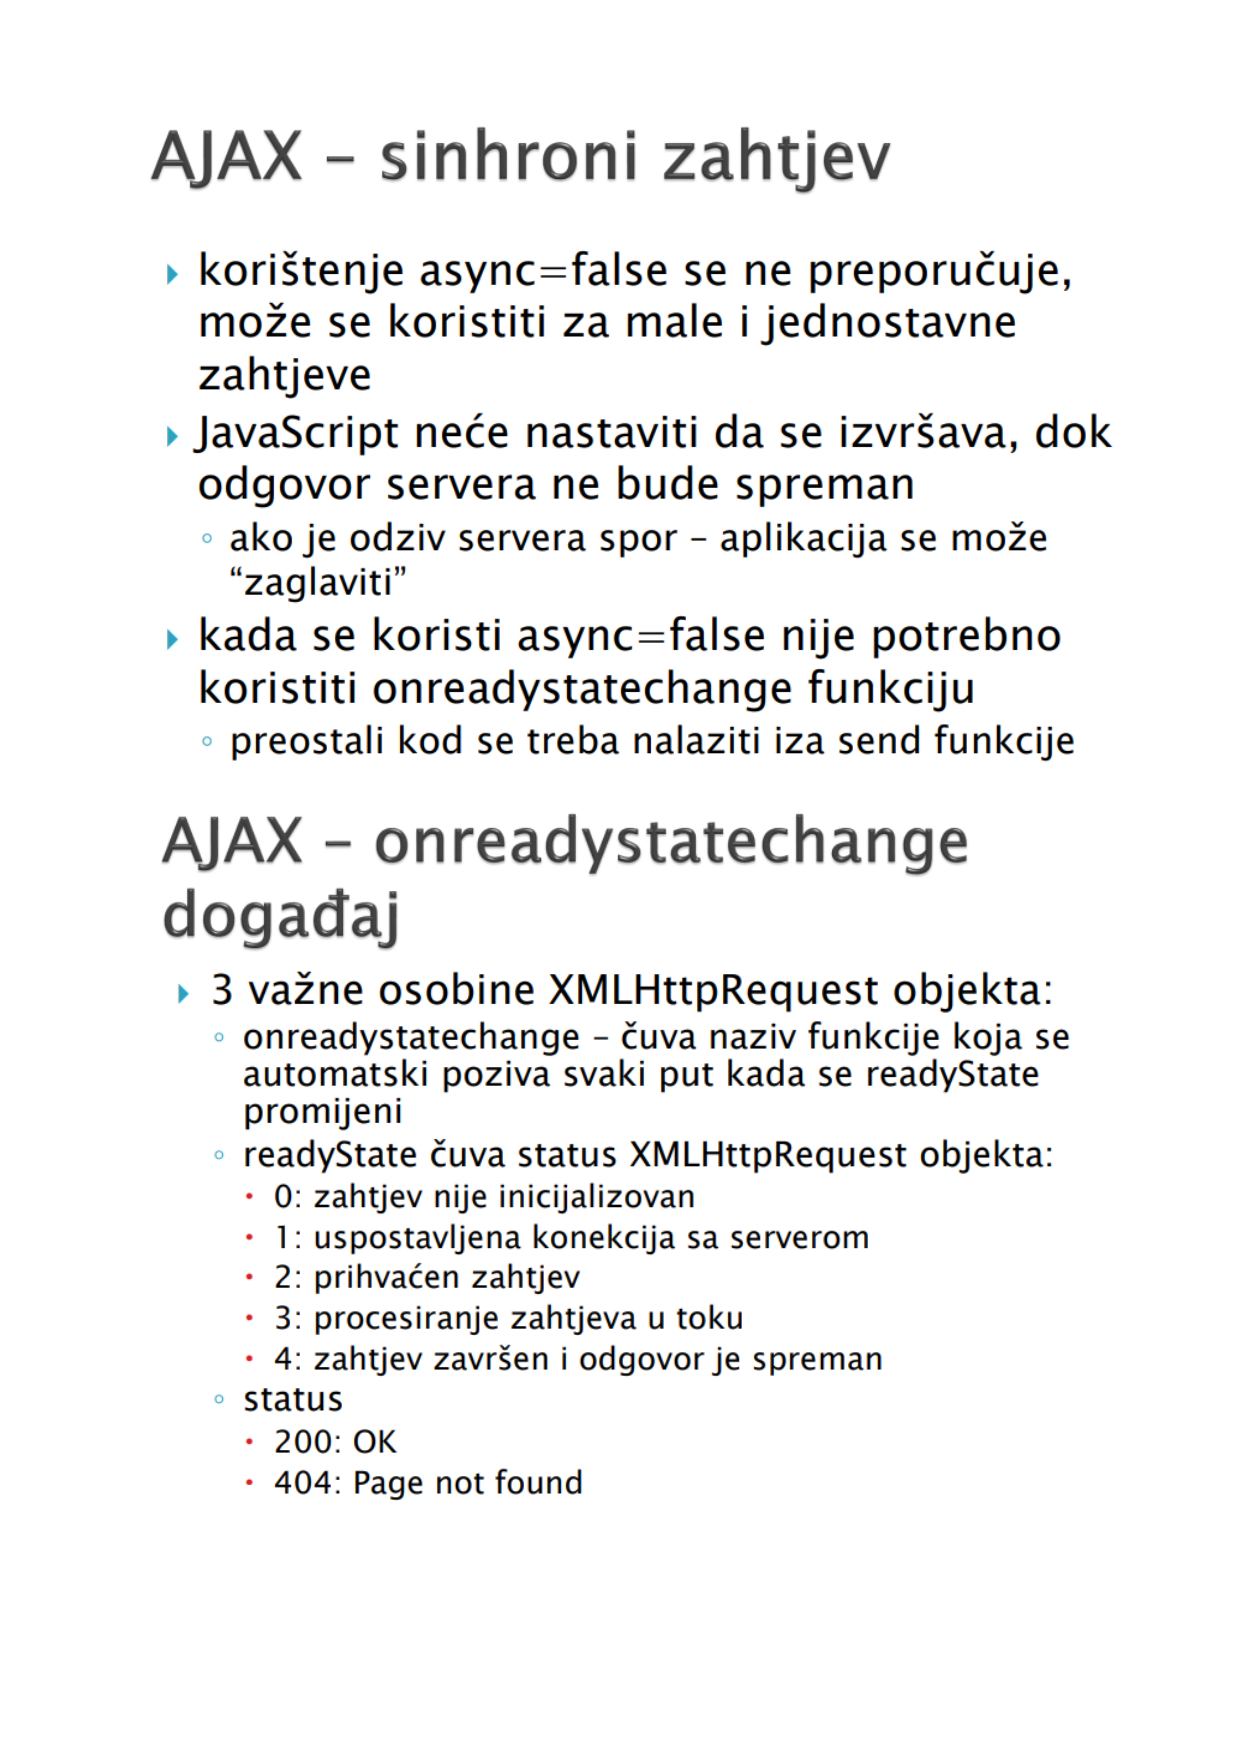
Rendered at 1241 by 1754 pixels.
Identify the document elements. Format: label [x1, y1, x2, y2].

picture [118, 802, 1123, 1511]
picture [118, 118, 1123, 775]
